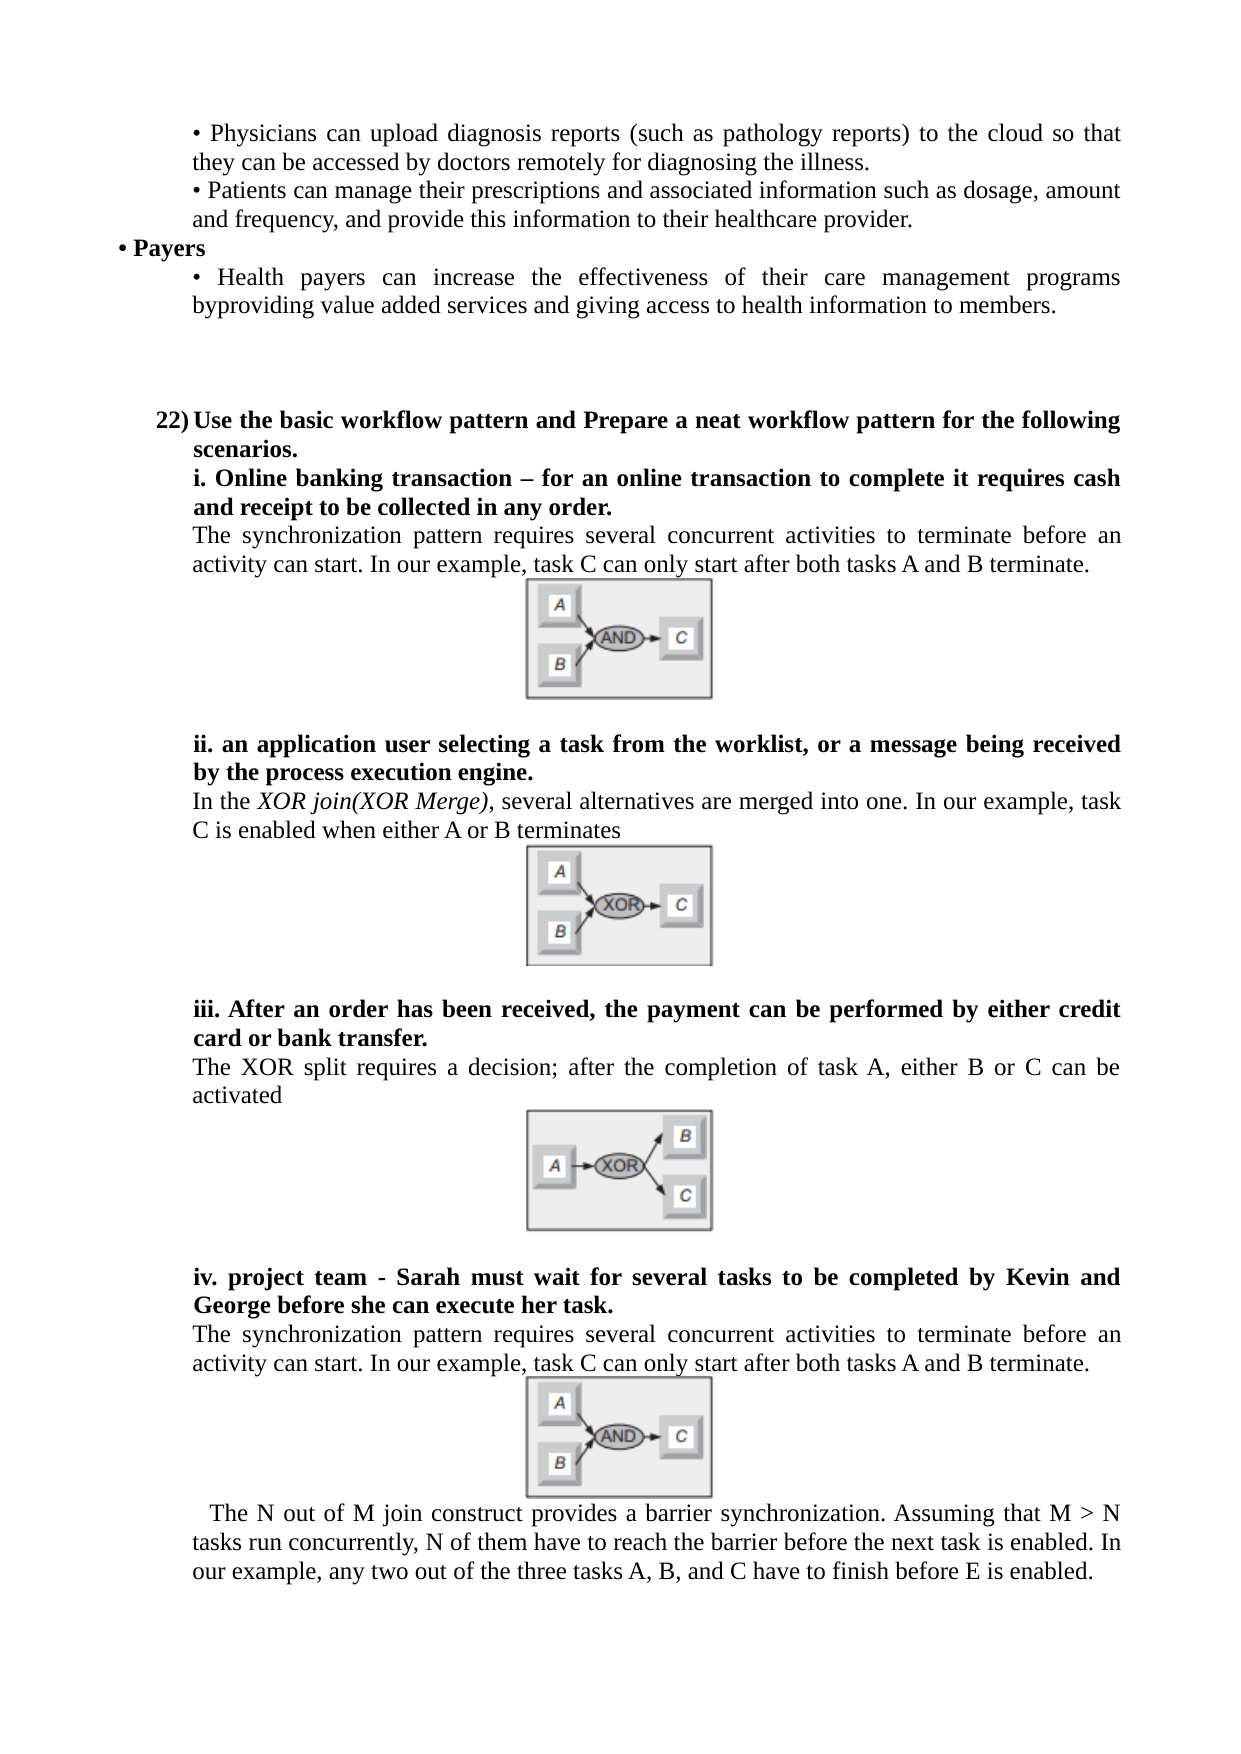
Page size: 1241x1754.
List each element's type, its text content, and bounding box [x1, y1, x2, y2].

picture [524, 1376, 716, 1499]
text • Health payers can increase the effectiveness of their care management programs byproviding value added services and giving access to health information to members. [192, 262, 1122, 319]
text The N out of M join construct provides a barrier synchronization. Assuming that M > N tasks run concurrently, N of them have to reach the barrier before the next task is enabled. In our example, any two out of the three tasks A, B, and C have to finish before E is enabled. [192, 1377, 1122, 1585]
text The synchronization pattern requires several concurrent activities to terminate before an activity can start. In our example, task C can only start after both tasks A and B terminate. [192, 521, 1122, 578]
list iii. After an order has been received, the payment can be performed by either credit card or bank transfer. [156, 994, 1122, 1052]
picture [524, 578, 716, 700]
text • Patients can manage their prescriptions and associated information such as dosage, amount and frequency, and provide this information to their healthcare provider. [192, 176, 1122, 233]
list Use the basic workflow pattern and Prepare a neat workflow pattern for the following scenarios. [156, 406, 1122, 463]
list ii. an application user selecting a task from the worklist, or a message being received by the process execution engine. [156, 729, 1122, 786]
list i. Online banking transaction – for an online transaction to complete it requires cash and receipt to be collected in any order. [156, 463, 1122, 521]
text • Payers [118, 233, 1122, 262]
text In the XOR join(XOR Merge), several alternatives are merged into one. In our example, task C is enabled when either A or B terminates [192, 786, 1122, 844]
picture [525, 843, 715, 966]
list iv. project team - Sarah must wait for several tasks to be completed by Kevin and George before she can execute her task. [156, 1262, 1122, 1319]
text The synchronization pattern requires several concurrent activities to terminate before an activity can start. In our example, task C can only start after both tasks A and B terminate. [192, 1319, 1122, 1377]
picture [525, 1109, 715, 1233]
text • Physicians can upload diagnosis reports (such as pathology reports) to the cloud so that they can be accessed by doctors remotely for diagnosing the illness. [192, 118, 1122, 176]
text The XOR split requires a decision; after the completion of task A, either B or C can be activated [192, 1052, 1122, 1109]
